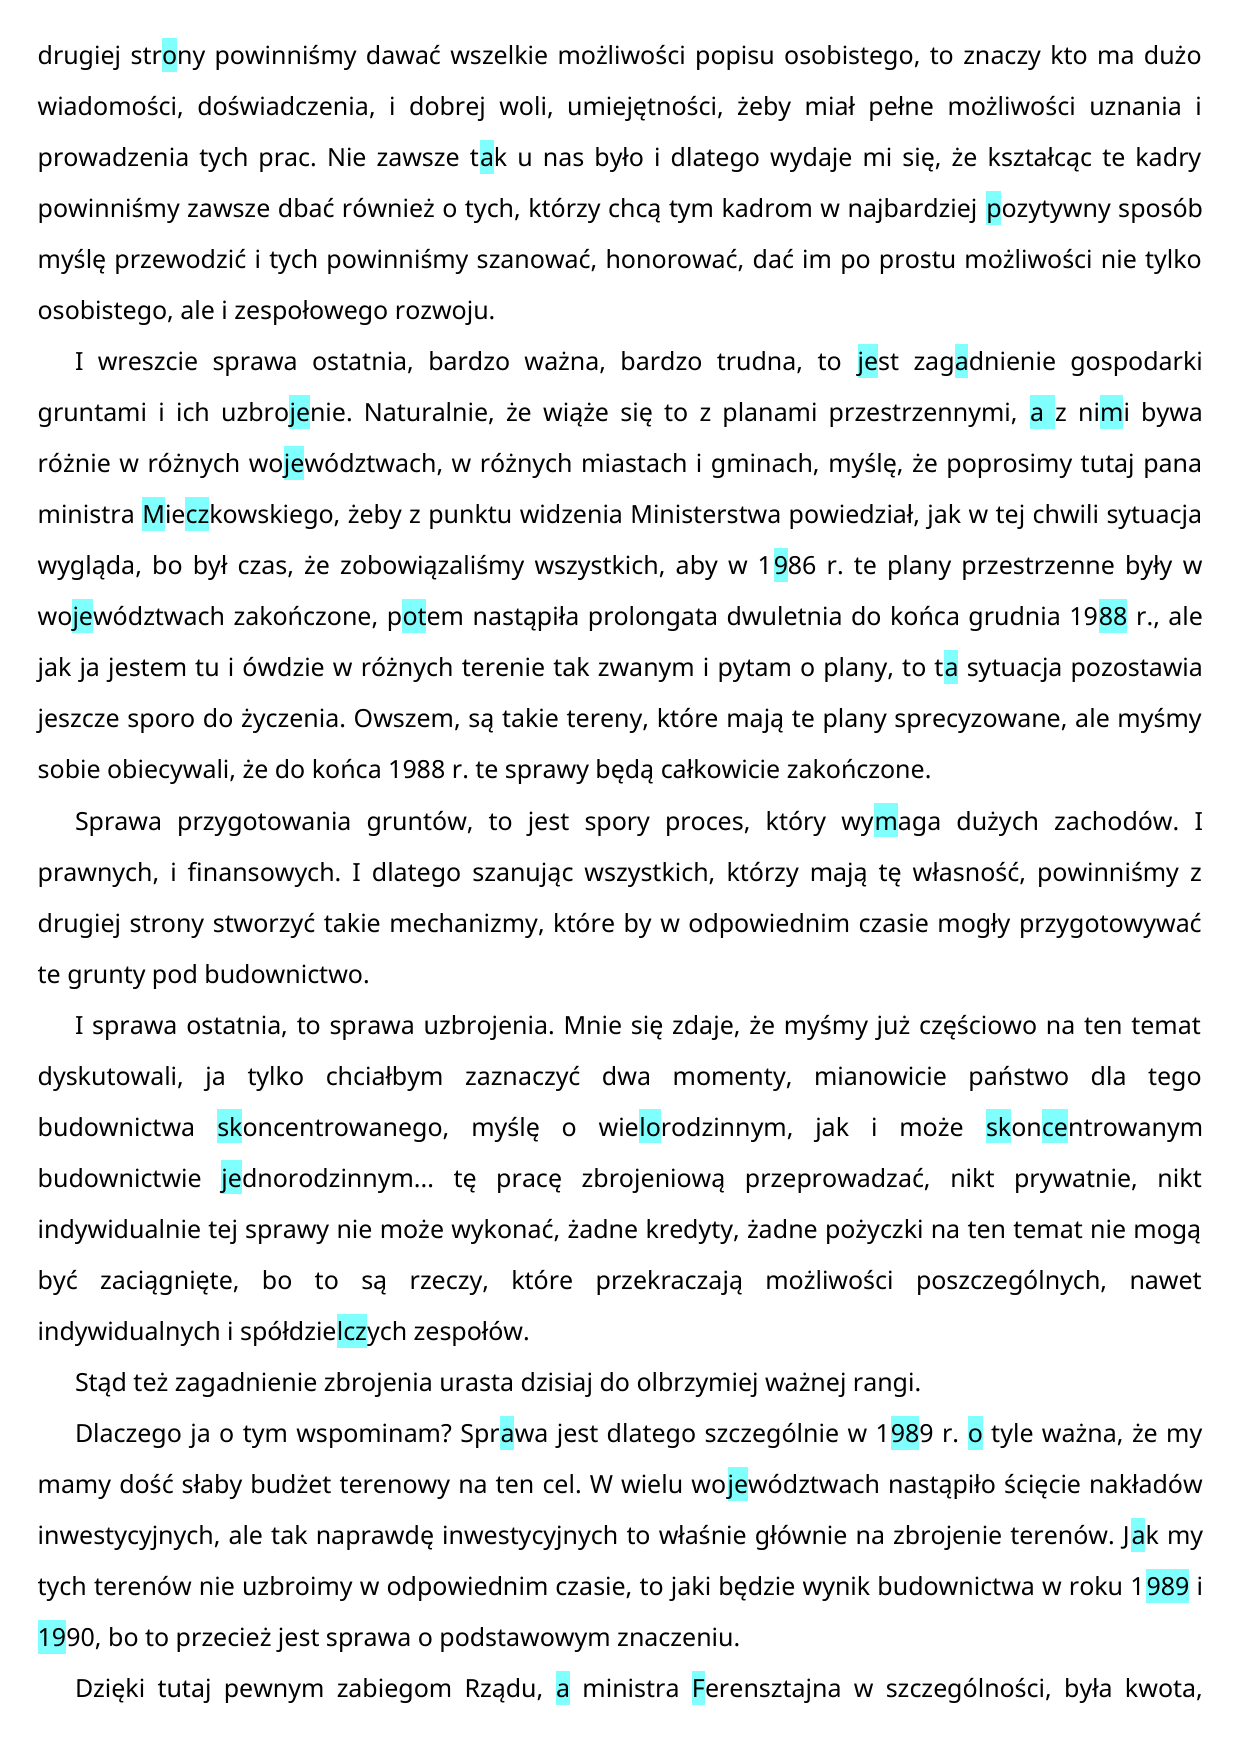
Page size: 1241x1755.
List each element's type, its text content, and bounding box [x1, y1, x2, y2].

text I sprawa ostatnia, to sprawa uzbrojenia. Mnie się zdaje, że myśmy już częściowo na ten temat dyskutowali, ja tylko chciałbym zaznaczyć dwa momenty, mianowicie państwo dla tego budownictwa skoncentrowanego, myślę o wielorodzinnym, jak i może skoncentrowanym budownictwie jednorodzinnym... tę pracę zbrojeniową przeprowadzać, nikt prywatnie, nikt indywidualnie tej sprawy nie może wykonać, żadne kredyty, żadne pożyczki na ten temat nie mogą być zaciągnięte, bo to są rzeczy, które przekraczają możliwości poszczególnych, nawet indywidualnych i spółdzielczych zespołów. [37, 1007, 1203, 1348]
text Dzięki tutaj pewnym zabiegom Rządu, a ministra Ferensztajna w szczególności, była kwota, [37, 1671, 1203, 1705]
text Sprawa przygotowania gruntów, to jest spory proces, który wymaga dużych zachodów. I prawnych, i finansowych. I dlatego szanując wszystkich, którzy mają tę własność, powinniśmy z drugiej strony stworzyć takie mechanizmy, które by w odpowiednim czasie mogły przygotowywać te grunty pod budownictwo. [37, 803, 1203, 990]
text Dlaczego ja o tym wspominam? Sprawa jest dlatego szczególnie w 1989 r. o tyle ważna, że my mamy dość słaby budżet terenowy na ten cel. W wielu województwach nastąpiło ścięcie nakładów inwestycyjnych, ale tak naprawdę inwestycyjnych to właśnie głównie na zbrojenie terenów. Jak my tych terenów nie uzbroimy w odpowiednim czasie, to jaki będzie wynik budownictwa w roku 1989 i 1990, bo to przecież jest sprawa o podstawowym znaczeniu. [37, 1416, 1203, 1654]
text I wreszcie sprawa ostatnia, bardzo ważna, bardzo trudna, to jest zagadnienie gospodarki gruntami i ich uzbrojenie. Naturalnie, że wiąże się to z planami przestrzennymi, a z nimi bywa różnie w różnych województwach, w różnych miastach i gminach, myślę, że poprosimy tutaj pana ministra Mieczkowskiego, żeby z punktu widzenia Ministerstwa powiedział, jak w tej chwili sytuacja wygląda, bo był czas, że zobowiązaliśmy wszystkich, aby w 1986 r. te plany przestrzenne były w województwach zakończone, potem nastąpiła prolongata dwuletnia do końca grudnia 1988 r., ale jak ja jestem tu i ówdzie w różnych terenie tak zwanym i pytam o plany, to ta sytuacja pozostawia jeszcze sporo do życzenia. Owszem, są takie tereny, które mają te plany sprecyzowane, ale myśmy sobie obiecywali, że do końca 1988 r. te sprawy będą całkowicie zakończone. [37, 344, 1203, 786]
text drugiej strony powinniśmy dawać wszelkie możliwości popisu osobistego, to znaczy kto ma dużo wiadomości, doświadczenia, i dobrej woli, umiejętności, żeby miał pełne możliwości uznania i prowadzenia tych prac. Nie zawsze tak u nas było i dlatego wydaje mi się, że kształcąc te kadry powinniśmy zawsze dbać również o tych, którzy chcą tym kadrom w najbardziej pozytywny sposób myślę przewodzić i tych powinniśmy szanować, honorować, dać im po prostu możliwości nie tylko osobistego, ale i zespołowego rozwoju. [37, 37, 1203, 327]
text Stąd też zagadnienie zbrojenia urasta dzisiaj do olbrzymiej ważnej rangi. [37, 1364, 1203, 1399]
